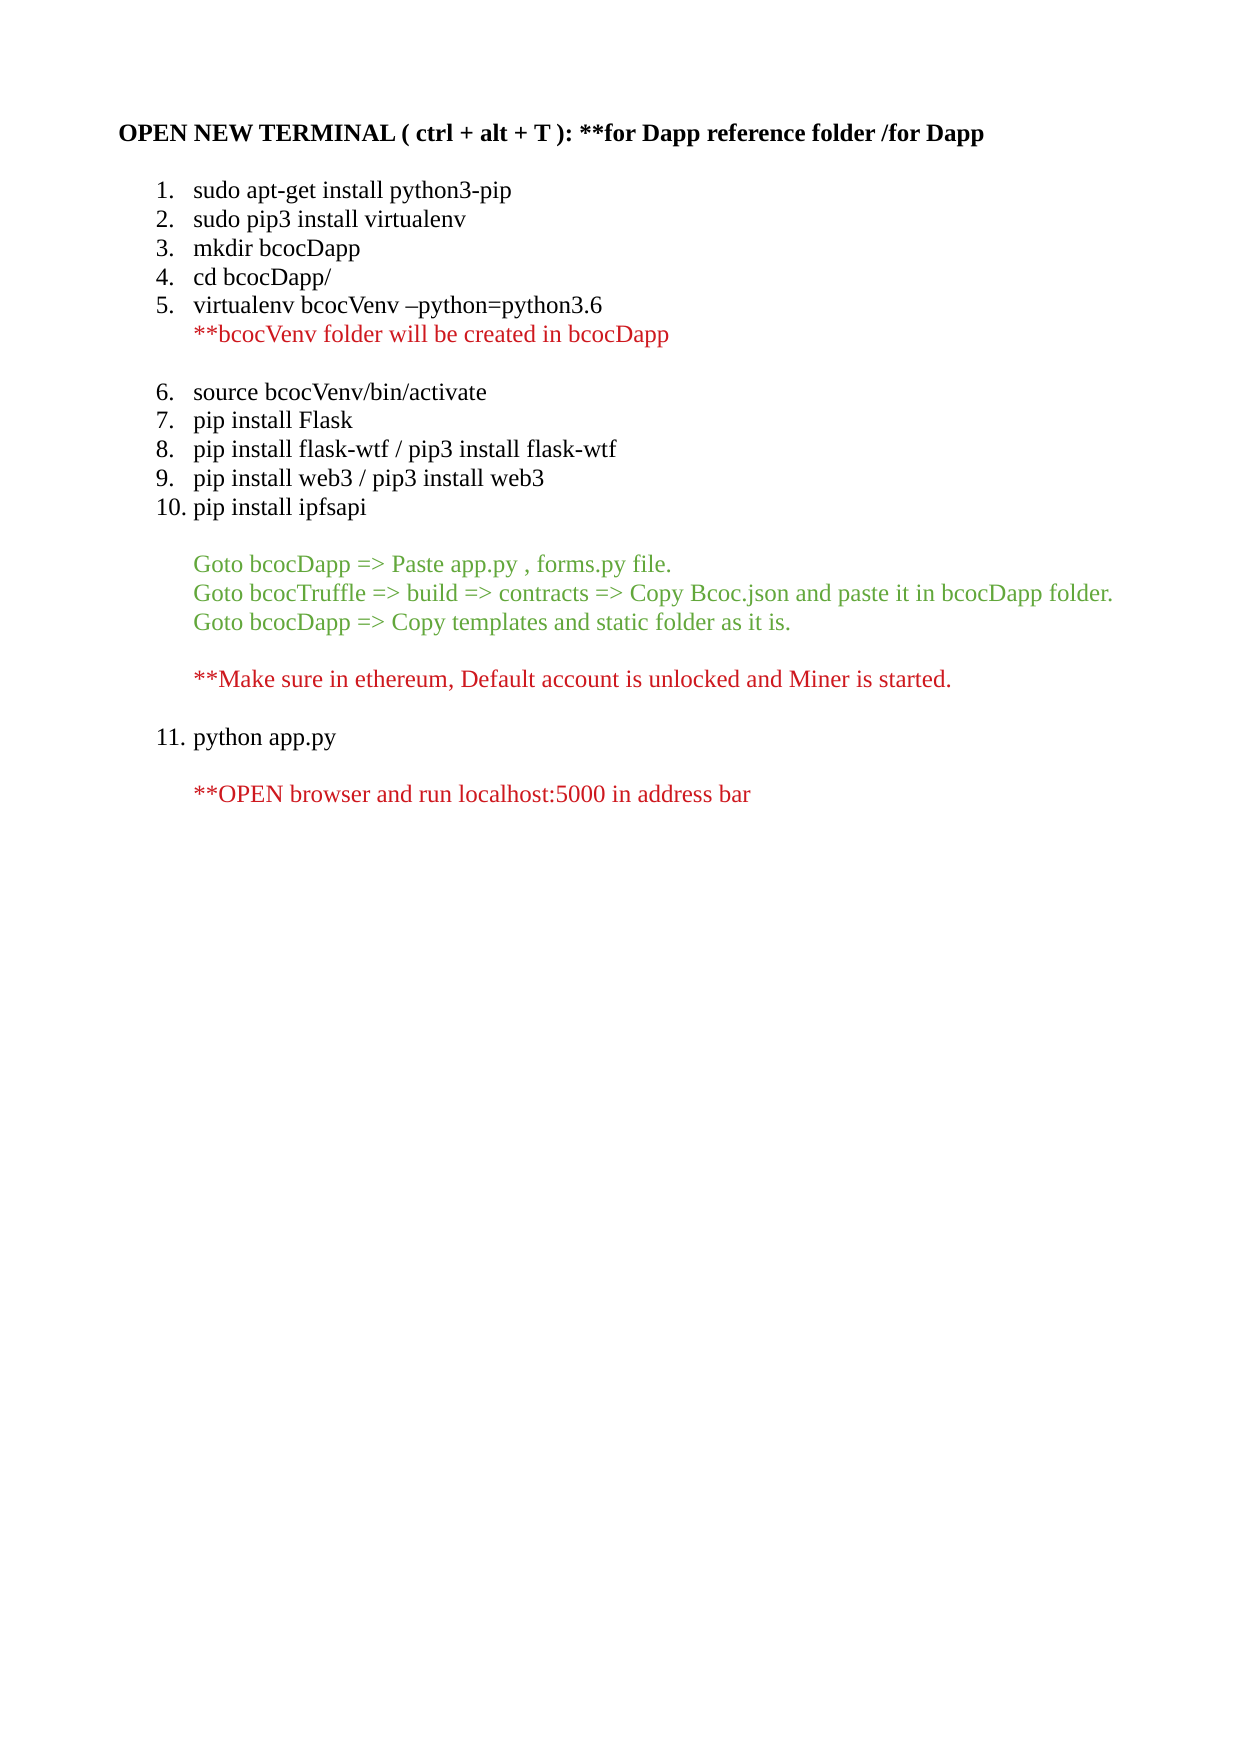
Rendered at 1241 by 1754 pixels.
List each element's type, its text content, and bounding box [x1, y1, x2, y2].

list pip install Flask [156, 406, 1122, 434]
list **Make sure in ethereum, Default account is unlocked and Miner is started. [156, 664, 1122, 693]
list Goto bcocTruffle => build => contracts => Copy Bcoc.json and paste it in bcocDapp folder. [156, 578, 1122, 607]
text OPEN NEW TERMINAL ( ctrl + alt + T ): **for Dapp reference folder /for Dapp [118, 118, 1122, 147]
list **bcocVenv folder will be created in bcocDapp [156, 319, 1122, 348]
list **OPEN browser and run localhost:5000 in address bar [156, 779, 1122, 808]
list python app.py [156, 722, 1122, 751]
list pip install flask-wtf / pip3 install flask-wtf [156, 434, 1122, 463]
list sudo pip3 install virtualenv [156, 204, 1122, 233]
list pip install ipfsapi [156, 492, 1122, 521]
list sudo apt-get install python3-pip [156, 176, 1122, 204]
list source bcocVenv/bin/activate [156, 377, 1122, 406]
list pip install web3 / pip3 install web3 [156, 463, 1122, 492]
list mkdir bcocDapp [156, 233, 1122, 262]
list cd bcocDapp/ [156, 262, 1122, 291]
list Goto bcocDapp => Copy templates and static folder as it is. [156, 607, 1122, 636]
list virtualenv bcocVenv –python=python3.6 [156, 291, 1122, 319]
list Goto bcocDapp => Paste app.py , forms.py file. [156, 549, 1122, 578]
